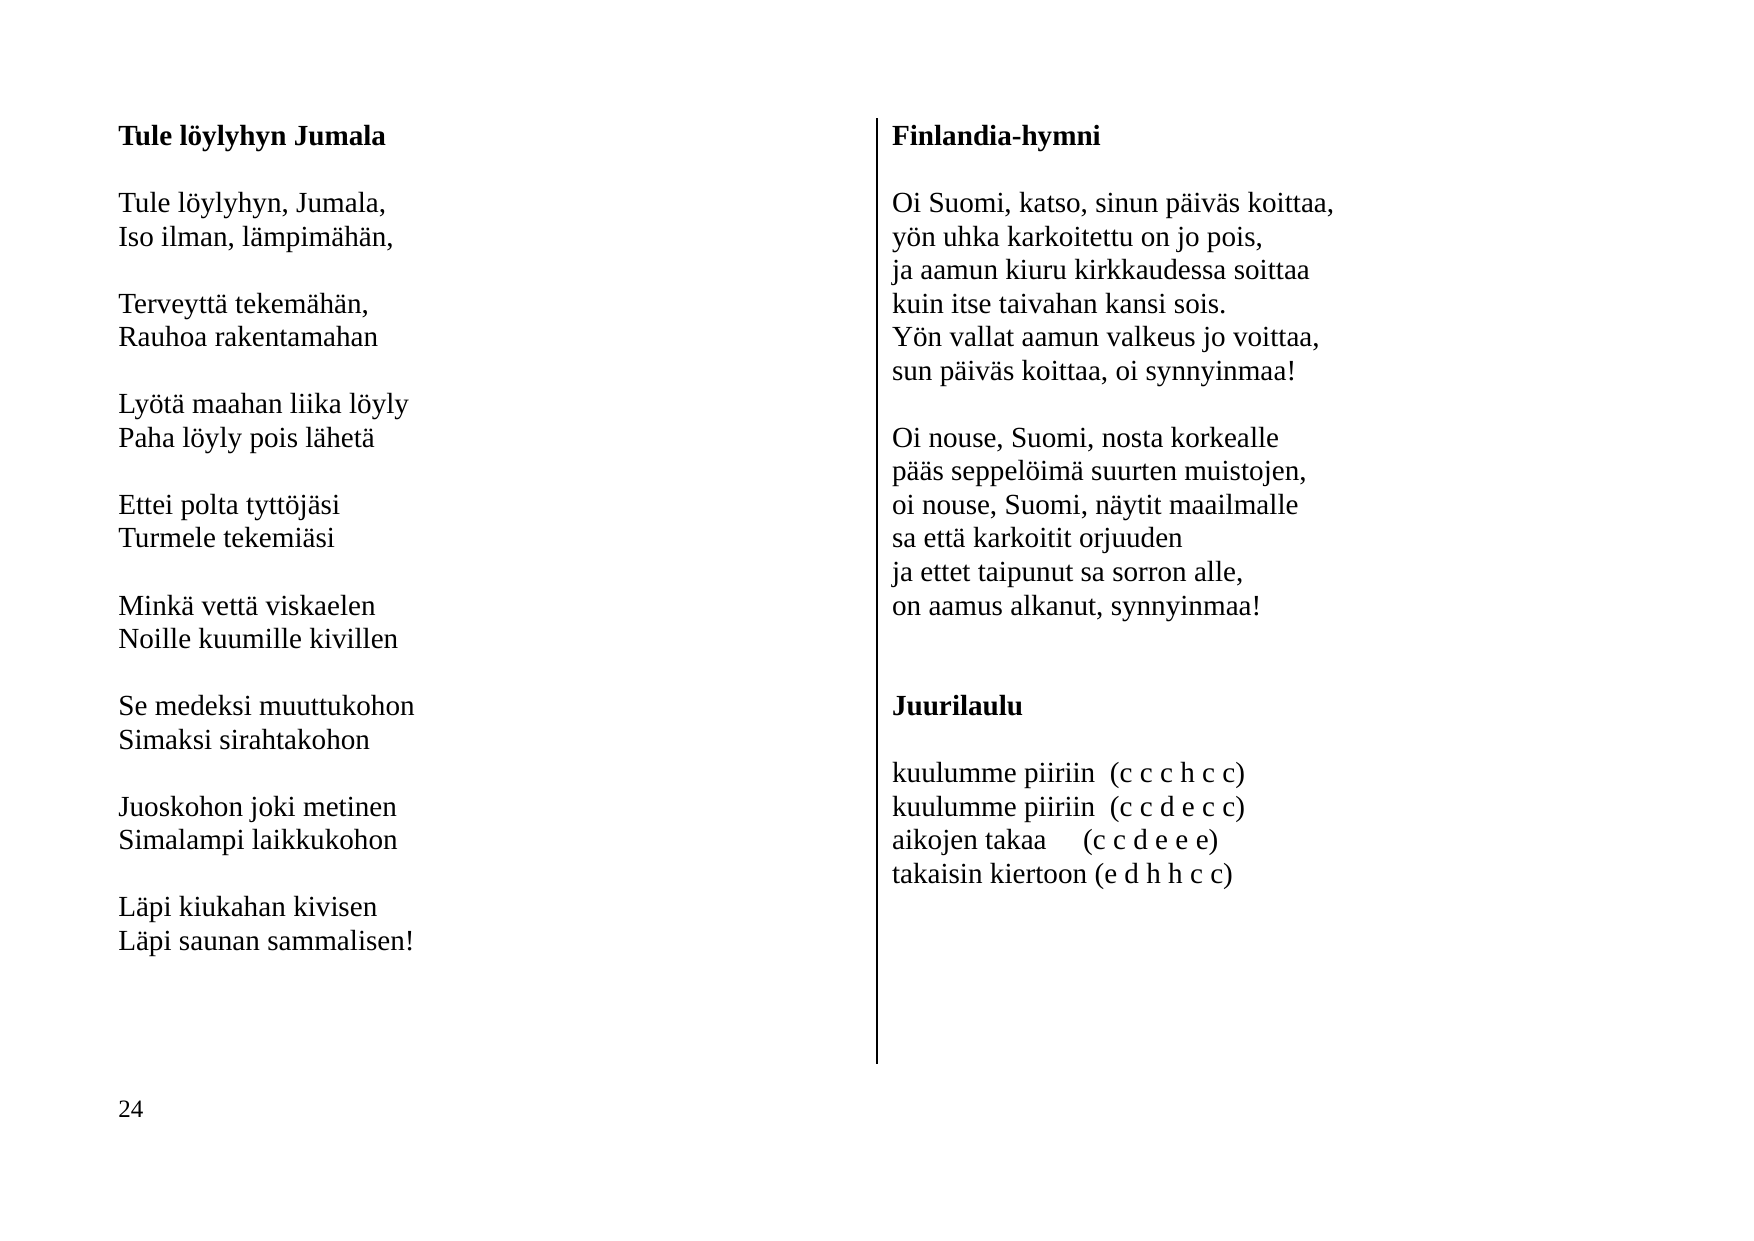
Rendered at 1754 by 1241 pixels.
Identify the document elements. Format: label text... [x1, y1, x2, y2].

text Yön vallat aamun valkeus jo voittaa, [892, 319, 1635, 353]
text on aamus alkanut, synnyinmaa! [892, 588, 1635, 621]
text pääs seppelöimä suurten muistojen, [892, 453, 1635, 487]
text yön uhka karkoitettu on jo pois, [892, 219, 1635, 252]
text Noille kuumille kivillen [118, 621, 862, 655]
text Iso ilman, lämpimähän, [118, 219, 862, 252]
text Läpi saunan sammalisen! [118, 923, 862, 957]
text Tule löylyhyn Jumala [118, 118, 862, 152]
text Oi Suomi, katso, sinun päiväs koittaa, [892, 185, 1635, 219]
text Rauhoa rakentamahan [118, 319, 862, 353]
text kuulumme piiriin (c c c h c c) [892, 755, 1635, 789]
text Juoskohon joki metinen [118, 789, 862, 822]
text Oi nouse, Suomi, nosta korkealle [892, 420, 1635, 453]
text Ettei polta tyttöjäsi [118, 487, 862, 521]
text Simalampi laikkukohon [118, 822, 862, 856]
text Terveyttä tekemähän, [118, 286, 862, 319]
text oi nouse, Suomi, näytit maailmalle [892, 487, 1635, 521]
text Juurilaulu [892, 688, 1635, 722]
text Se medeksi muuttukohon [118, 688, 862, 722]
text Paha löyly pois lähetä [118, 420, 862, 453]
text Minkä vettä viskaelen [118, 588, 862, 621]
text Simaksi sirahtakohon [118, 722, 862, 755]
text kuin itse taivahan kansi sois. [892, 286, 1635, 319]
text aikojen takaa (c c d e e e) [892, 822, 1635, 856]
text Turmele tekemiäsi [118, 521, 862, 554]
text Finlandia-hymni [892, 118, 1635, 152]
text sa että karkoitit orjuuden [892, 521, 1635, 554]
text Läpi kiukahan kivisen [118, 889, 862, 923]
text kuulumme piiriin (c c d e c c) [892, 789, 1635, 822]
text ja ettet taipunut sa sorron alle, [892, 554, 1635, 588]
text takaisin kiertoon (e d h h c c) [892, 856, 1635, 889]
text Tule löylyhyn, Jumala, [118, 185, 862, 219]
text Lyötä maahan liika löyly [118, 386, 862, 420]
text ja aamun kiuru kirkkaudessa soittaa [892, 252, 1635, 286]
text sun päiväs koittaa, oi synnyinmaa! [892, 353, 1635, 386]
